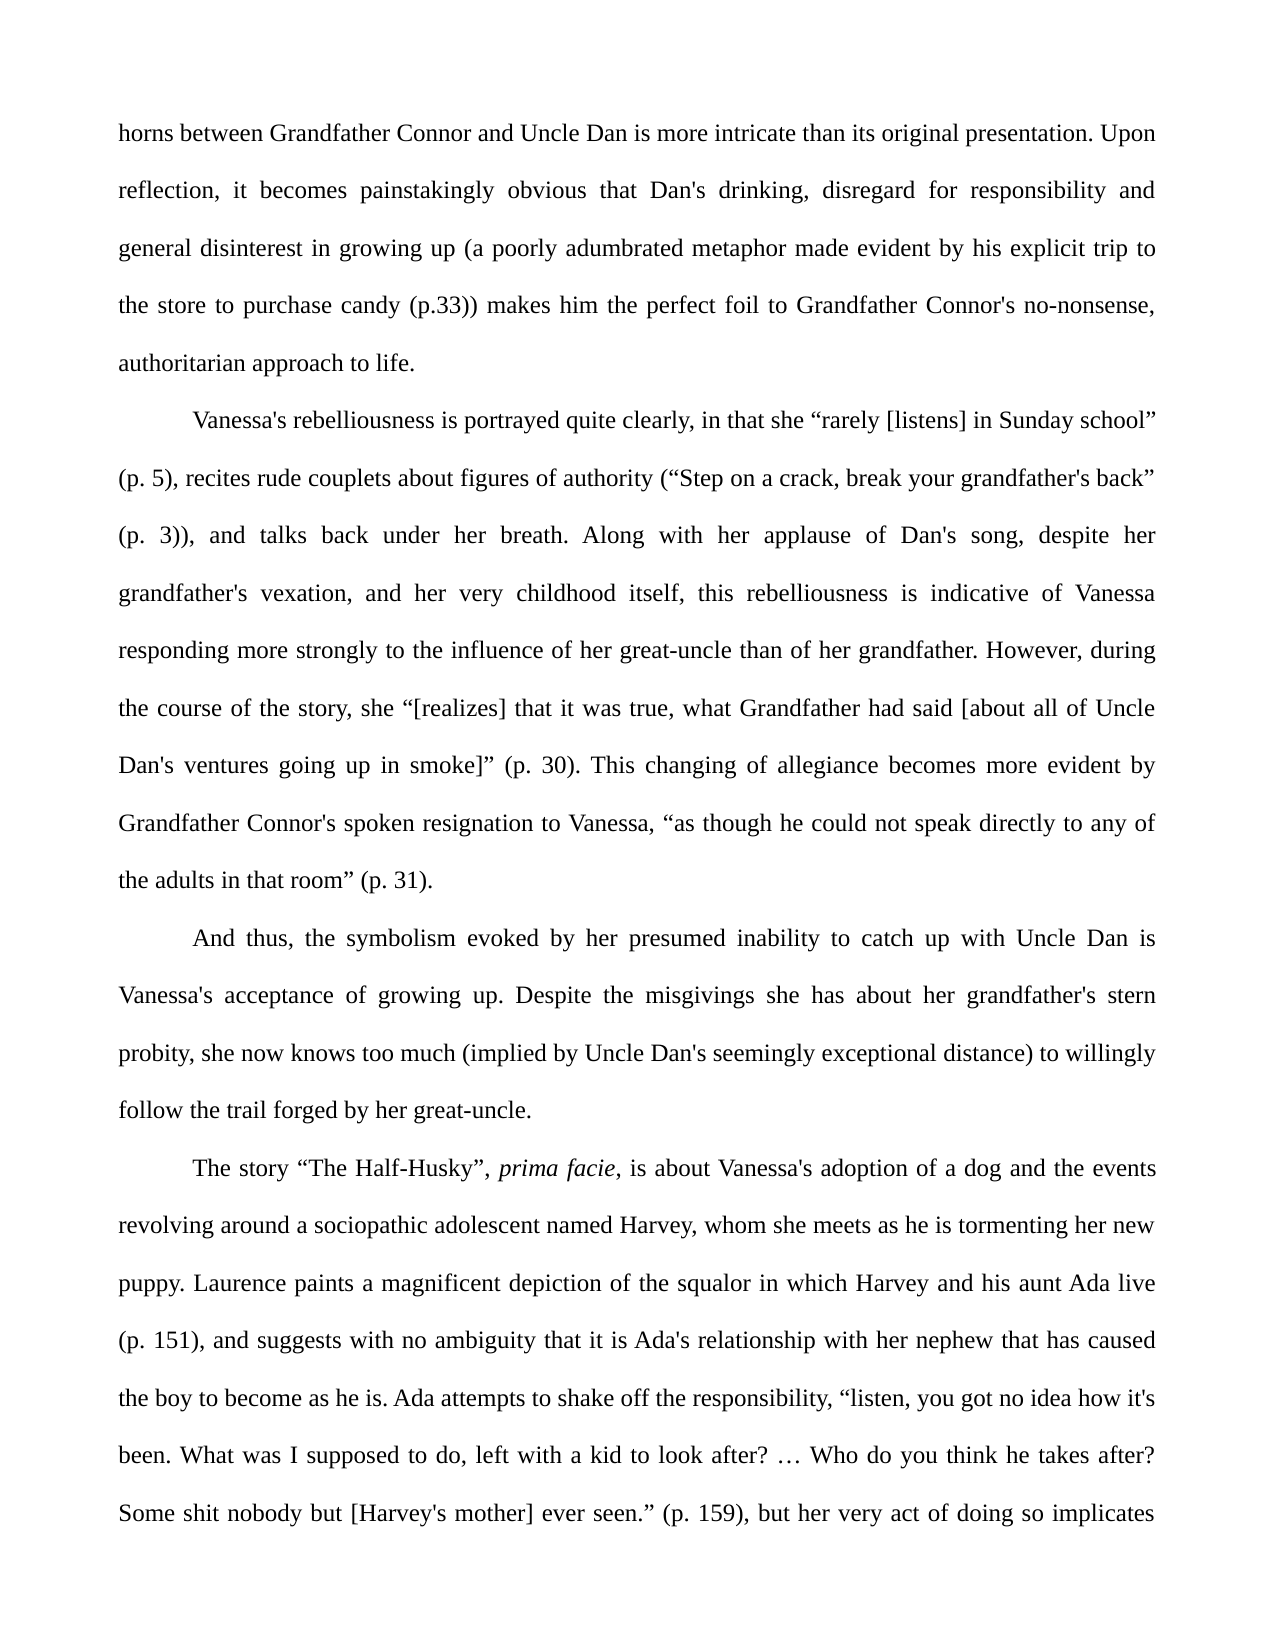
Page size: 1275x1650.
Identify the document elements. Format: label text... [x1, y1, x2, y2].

text Vanessa's rebelliousness is portrayed quite clearly, in that she “rarely [listens] in Sunday school” (p. 5), recites rude couplets about figures of authority (“Step on a crack, break your grandfather's back” (p. 3)), and talks back under her breath. Along with her applause of Dan's song, despite her grandfather's vexation, and her very childhood itself, this rebelliousness is indicative of Vanessa responding more strongly to the influence of her great-uncle than of her grandfather. However, during the course of the story, she “[realizes] that it was true, what Grandfather had said [about all of Uncle Dan's ventures going up in smoke]” (p. 30). This changing of allegiance becomes more evident by Grandfather Connor's spoken resignation to Vanessa, “as though he could not speak directly to any of the adults in that room” (p. 31). [118, 406, 1157, 894]
text The story “The Half-Husky”, prima facie, is about Vanessa's adoption of a dog and the events revolving around a sociopathic adolescent named Harvey, whom she meets as he is tormenting her new puppy. Laurence paints a magnificent depiction of the squalor in which Harvey and his aunt Ada live (p. 151), and suggests with no ambiguity that it is Ada's relationship with her nephew that has caused the boy to become as he is. Ada attempts to shake off the responsibility, “listen, you got no idea how it's been. What was I supposed to do, left with a kid to look after? … Who do you think he takes after? Some shit nobody but [Harvey's mother] ever seen.” (p. 159), but her very act of doing so implicates [118, 1153, 1157, 1527]
text horns between Grandfather Connor and Uncle Dan is more intricate than its original presentation. Upon reflection, it becomes painstakingly obvious that Dan's drinking, disregard for responsibility and general disinterest in growing up (a poorly adumbrated metaphor made evident by his explicit trip to the store to purchase candy (p.33)) makes him the perfect foil to Grandfather Connor's no-nonsense, authoritarian approach to life. [118, 118, 1157, 377]
text And thus, the symbolism evoked by her presumed inability to catch up with Uncle Dan is Vanessa's acceptance of growing up. Despite the misgivings she has about her grandfather's stern probity, she now knows too much (implied by Uncle Dan's seemingly exceptional distance) to willingly follow the trail forged by her great-uncle. [118, 923, 1157, 1124]
